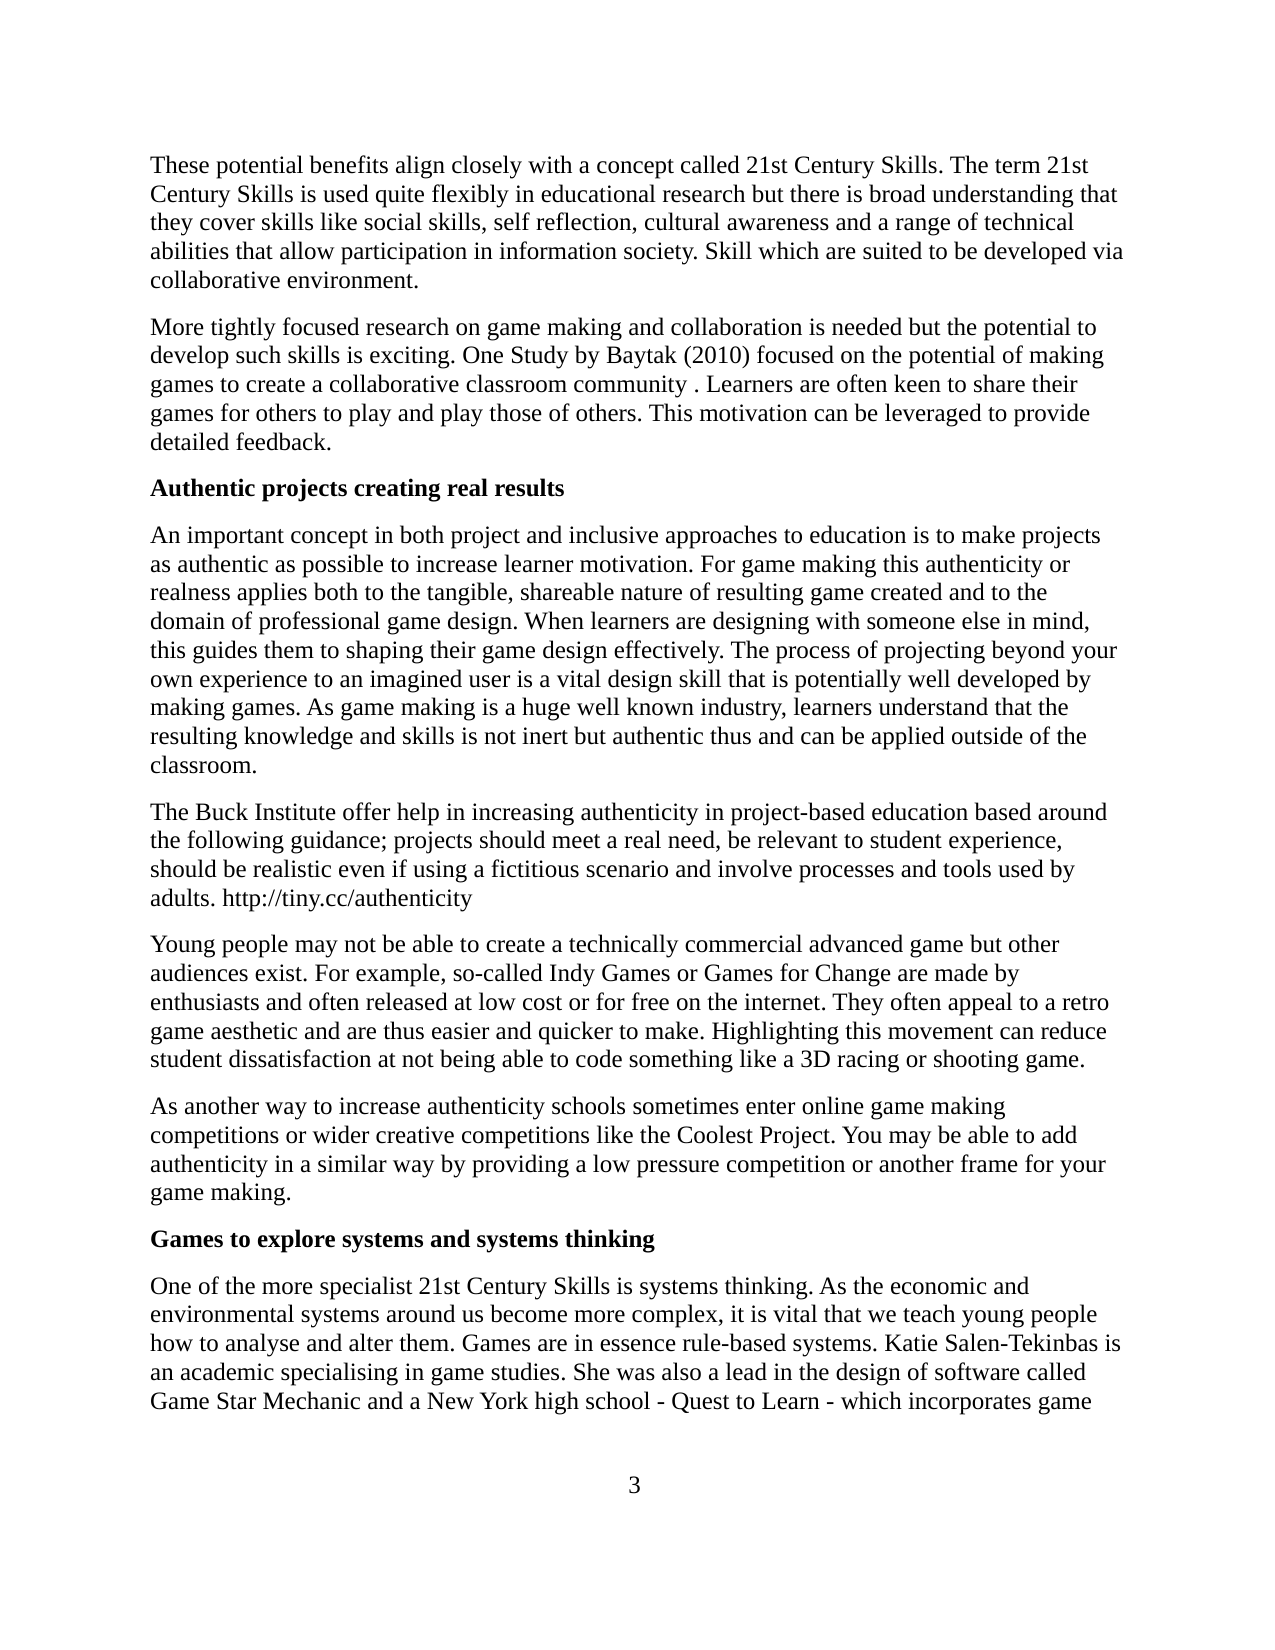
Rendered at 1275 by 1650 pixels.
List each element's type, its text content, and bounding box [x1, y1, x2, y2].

text Games to explore systems and systems thinking [150, 1224, 1125, 1253]
text Young people may not be able to create a technically commercial advanced game but other audiences exist. For example, so-called Indy Games or Games for Change are made by enthusiasts and often released at low cost or for free on the internet. They often appeal to a retro game aesthetic and are thus easier and quicker to make. Highlighting this movement can reduce student dissatisfaction at not being able to code something like a 3D racing or shooting game. [150, 929, 1125, 1073]
text Authentic projects creating real results [150, 473, 1125, 502]
text The Buck Institute offer help in increasing authenticity in project-based education based around the following guidance; projects should meet a real need, be relevant to student experience, should be realistic even if using a fictitious scenario and involve processes and tools used by adults. http://tiny.cc/authenticity [150, 797, 1125, 912]
text More tightly focused research on game making and collaboration is needed but the potential to develop such skills is exciting. One Study by Baytak (2010) focused on the potential of making games to create a collaborative classroom community . Learners are often keen to share their games for others to play and play those of others. This motivation can be leveraged to provide detailed feedback. [150, 312, 1125, 455]
text As another way to increase authenticity schools sometimes enter online game making competitions or wider creative competitions like the Coolest Project. You may be able to add authenticity in a similar way by providing a low pressure competition or another frame for your game making. [150, 1091, 1125, 1206]
text An important concept in both project and inclusive approaches to education is to make projects as authentic as possible to increase learner motivation. For game making this authenticity or realness applies both to the tangible, shareable nature of resulting game created and to the domain of professional game design. When learners are designing with someone else in mind, this guides them to shaping their game design effectively. The process of projecting beyond your own experience to an imagined user is a vital design skill that is potentially well developed by making games. As game making is a huge well known industry, learners understand that the resulting knowledge and skills is not inert but authentic thus and can be applied outside of the classroom. [150, 520, 1125, 779]
text One of the more specialist 21st Century Skills is systems thinking. As the economic and environmental systems around us become more complex, it is vital that we teach young people how to analyse and alter them. Games are in essence rule-based systems. Katie Salen-Tekinbas is an academic specialising in game studies. She was also a lead in the design of software called Game Star Mechanic and a New York high school - Quest to Learn - which incorporates game [150, 1271, 1125, 1414]
text These potential benefits align closely with a concept called 21st Century Skills. The term 21st Century Skills is used quite flexibly in educational research but there is broad understanding that they cover skills like social skills, self reflection, cultural awareness and a range of technical abilities that allow participation in information society. Skill which are suited to be developed via collaborative environment. [150, 150, 1125, 294]
